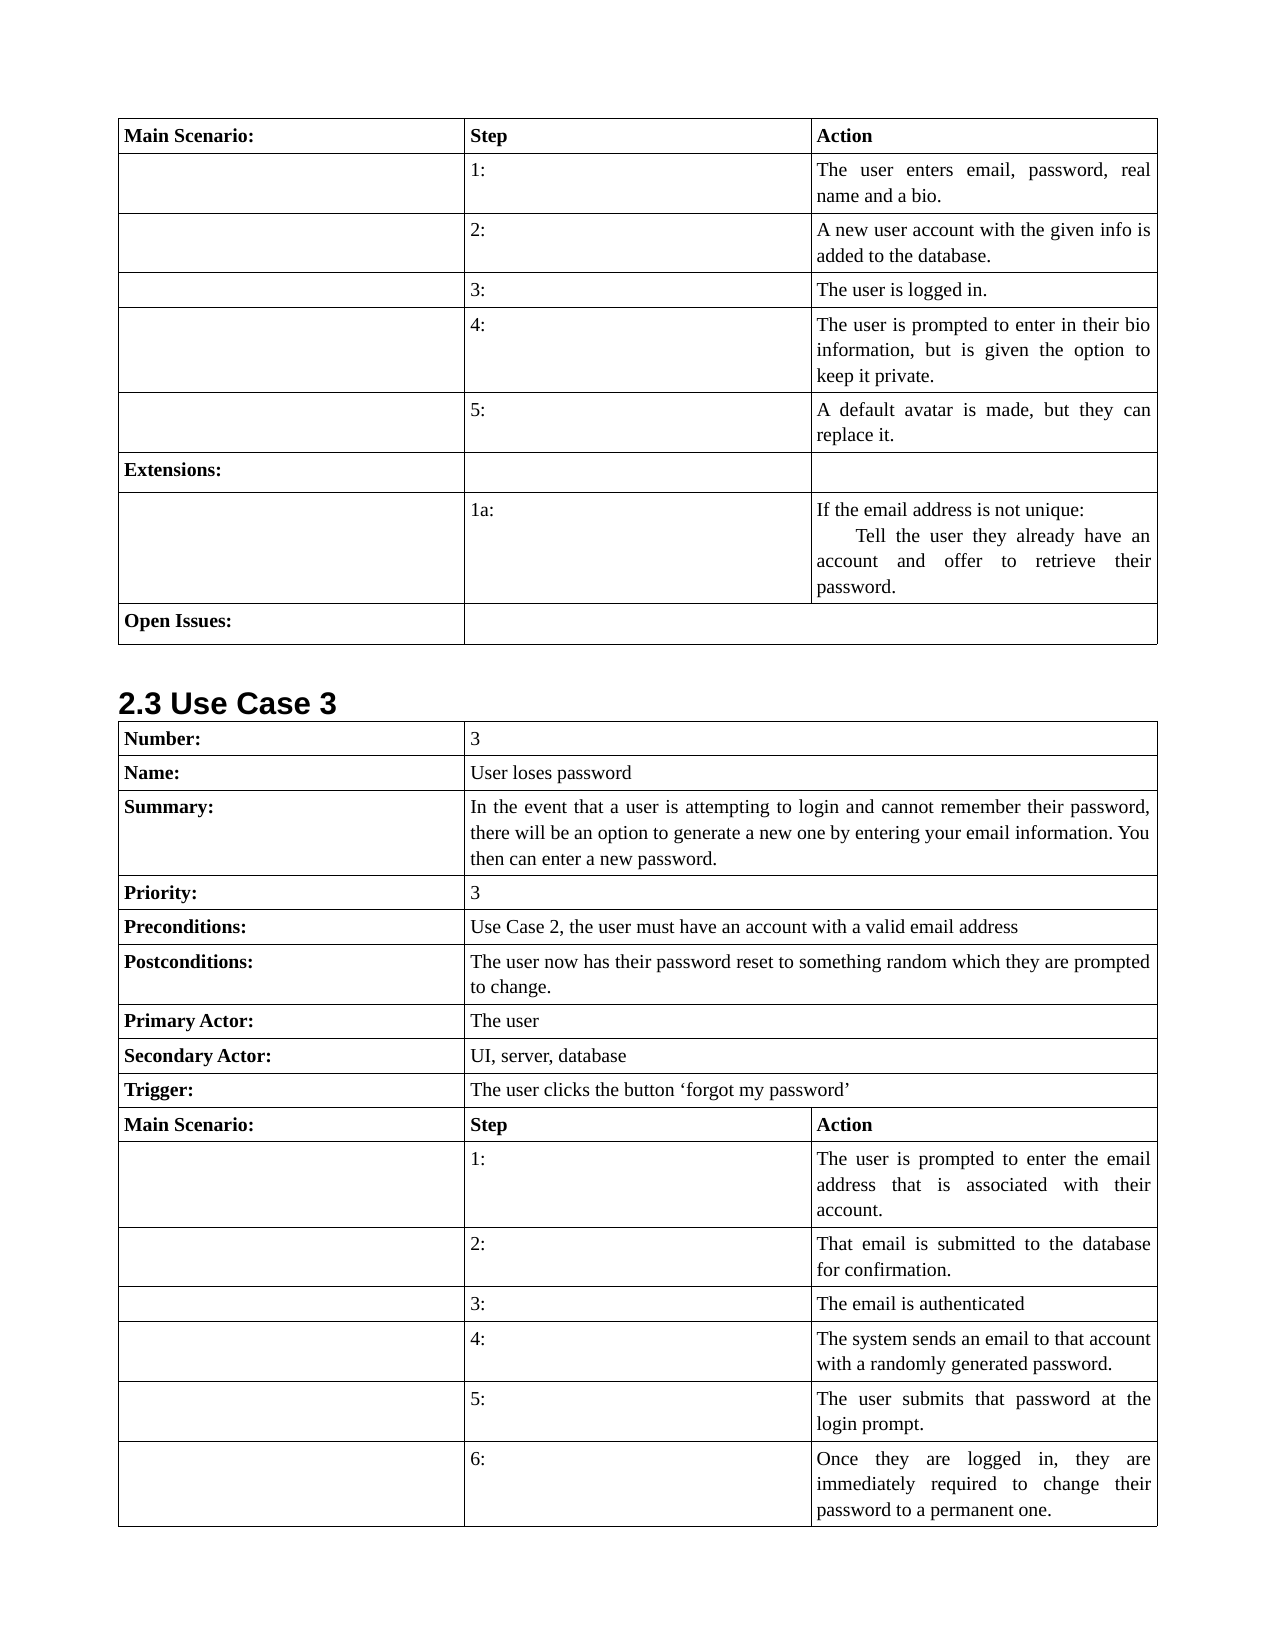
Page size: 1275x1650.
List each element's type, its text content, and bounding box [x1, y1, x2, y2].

table_cell Trigger: [119, 1074, 464, 1107]
table_cell 5: [465, 393, 811, 452]
table_cell Action [812, 1108, 1157, 1141]
table_cell Open Issues: [119, 604, 464, 643]
text 2.3 Use Case 3 [118, 685, 1157, 721]
table_cell 5: [465, 1382, 811, 1441]
table_cell Action [812, 119, 1157, 152]
table_cell The user clicks the button ‘forgot my password’ [465, 1074, 1157, 1107]
table_cell 6: [465, 1442, 811, 1526]
table_cell The user now has their password reset to something random which they are prompted to change. [465, 945, 1157, 1004]
table_cell [119, 493, 464, 603]
table_cell Main Scenario: [119, 119, 464, 152]
table_header Number: [119, 722, 464, 755]
table_cell [119, 1442, 464, 1526]
table_cell Step [465, 119, 811, 152]
table_cell Use Case 2, the user must have an account with a valid email address [465, 910, 1157, 944]
table_cell [119, 308, 464, 392]
table_cell 3: [465, 273, 811, 307]
table_cell [119, 1382, 464, 1441]
table_cell 3: [465, 1287, 811, 1321]
table_cell [119, 1322, 464, 1381]
table_cell Secondary Actor: [119, 1039, 464, 1072]
table_cell A new user account with the given info is added to the database. [812, 214, 1157, 272]
table_cell [119, 214, 464, 272]
table_cell 1: [465, 1142, 811, 1227]
table_cell The system sends an email to that account with a randomly generated password. [812, 1322, 1157, 1381]
table_cell The user is prompted to enter the email address that is associated with their account. [812, 1142, 1157, 1227]
table_cell 2: [465, 1228, 811, 1286]
table_header 3 [465, 722, 1157, 755]
table_cell [465, 453, 811, 492]
table_cell If the email address is not unique: Tell the user they already have an account and offer to retrieve their password. [812, 493, 1157, 603]
table_cell 2: [465, 214, 811, 272]
table_cell UI, server, database [465, 1039, 1157, 1072]
table_cell Extensions: [119, 453, 464, 492]
table_cell 1a: [465, 493, 811, 603]
table_cell [119, 273, 464, 307]
table_cell Primary Actor: [119, 1005, 464, 1038]
table_cell A default avatar is made, but they can replace it. [812, 393, 1157, 452]
table_cell The user enters email, password, real name and a bio. [812, 154, 1157, 212]
table_cell [119, 393, 464, 452]
table_cell 3 [465, 876, 1157, 909]
table_cell Summary: [119, 791, 464, 875]
table_cell Once they are logged in, they are immediately required to change their password to a permanent one. [812, 1442, 1157, 1526]
table_cell The user is prompted to enter in their bio information, but is given the option to keep it private. [812, 308, 1157, 392]
table_cell [812, 453, 1157, 492]
table_cell Priority: [119, 876, 464, 909]
table_cell 1: [465, 154, 811, 212]
table_cell The user is logged in. [812, 273, 1157, 307]
table_cell In the event that a user is attempting to login and cannot remember their password, there will be an option to generate a new one by entering your email information. You then can enter a new password. [465, 791, 1157, 875]
table_cell Step [465, 1108, 811, 1141]
table_cell [465, 604, 1157, 643]
table_cell Main Scenario: [119, 1108, 464, 1141]
table_cell Postconditions: [119, 945, 464, 1004]
table_cell User loses password [465, 756, 1157, 789]
table_cell The user [465, 1005, 1157, 1038]
table_cell [119, 1228, 464, 1286]
table_cell [119, 1142, 464, 1227]
table_cell That email is submitted to the database for confirmation. [812, 1228, 1157, 1286]
table_cell Preconditions: [119, 910, 464, 944]
table_cell 4: [465, 308, 811, 392]
table_cell Name: [119, 756, 464, 789]
table_cell [119, 1287, 464, 1321]
table_cell The email is authenticated [812, 1287, 1157, 1321]
table_cell [119, 154, 464, 212]
table_cell The user submits that password at the login prompt. [812, 1382, 1157, 1441]
table_cell 4: [465, 1322, 811, 1381]
